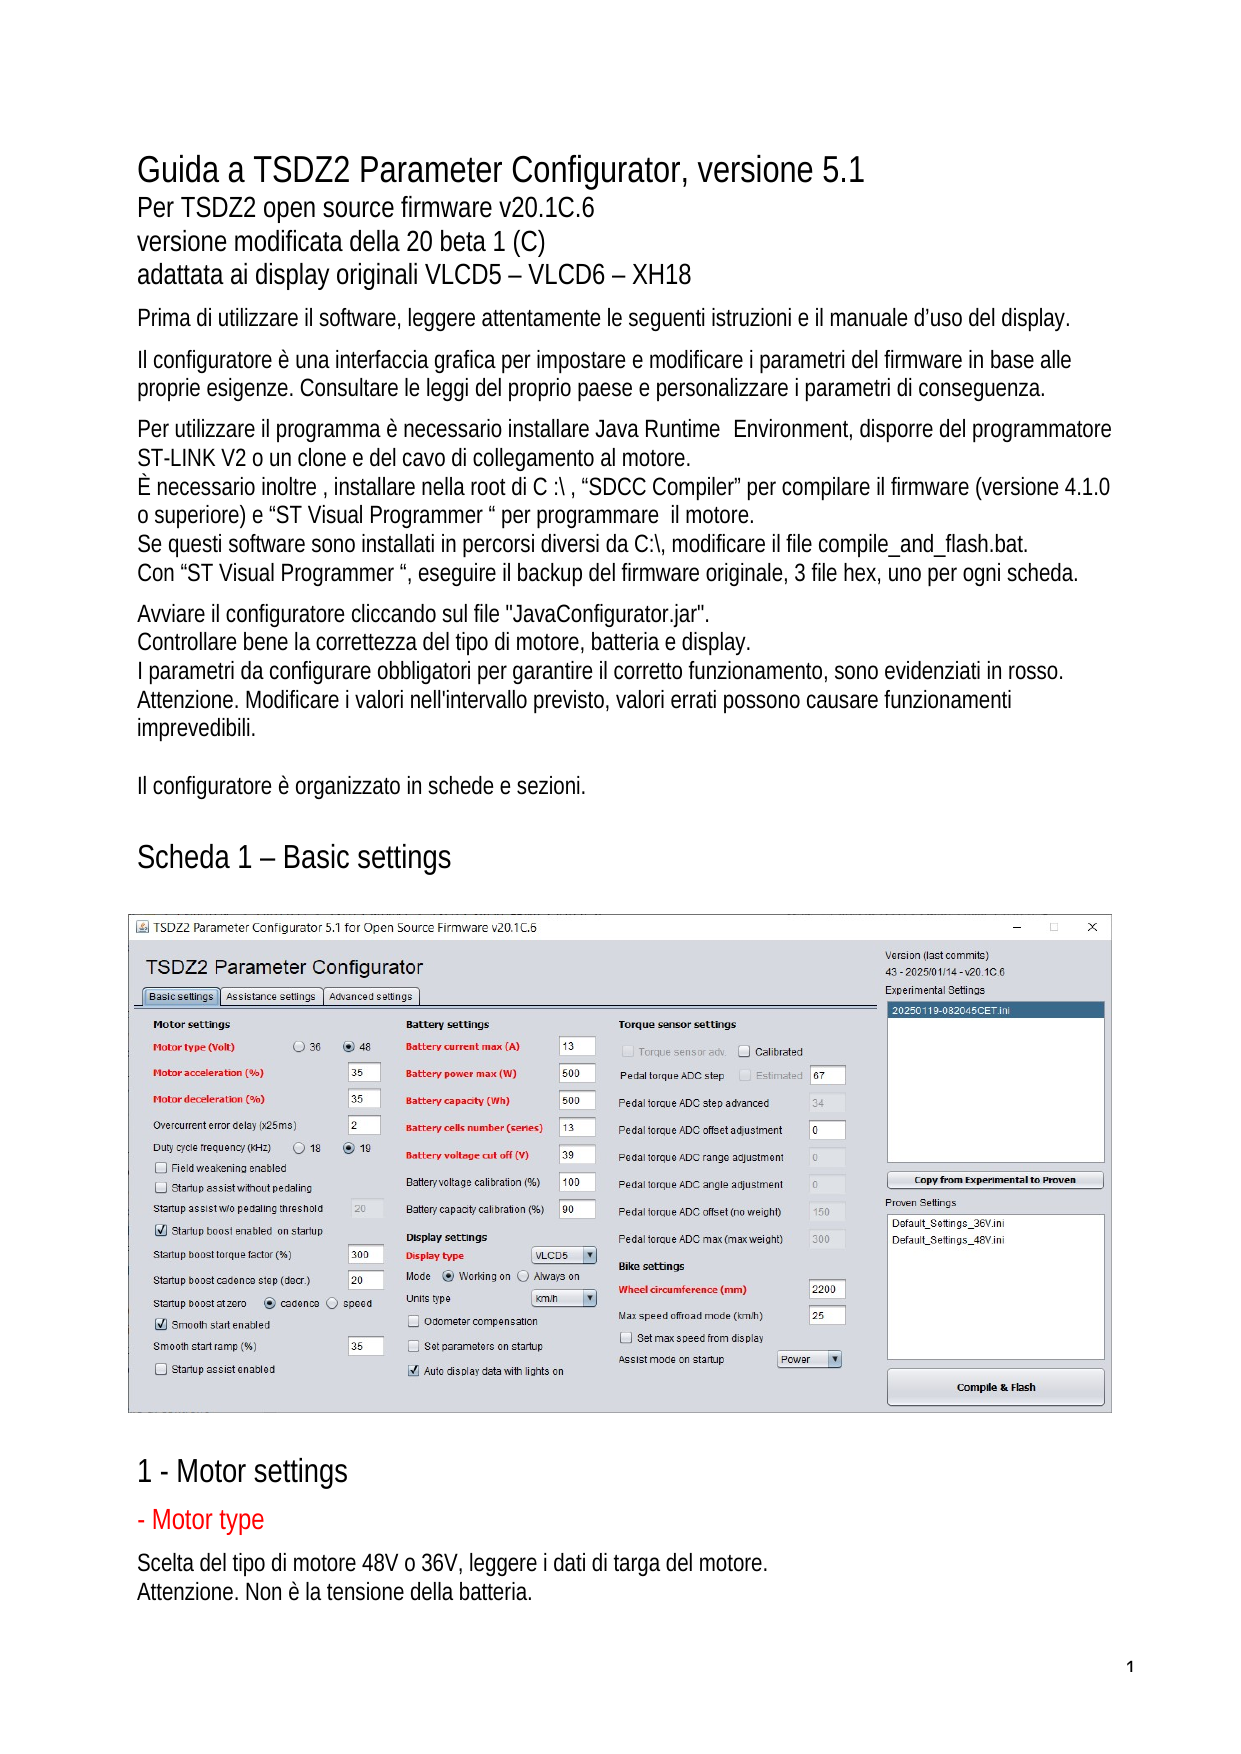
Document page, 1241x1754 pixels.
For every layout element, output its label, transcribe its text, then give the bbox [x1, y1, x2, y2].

text È necessario inoltre , installare nella root di C :\ , “SDCC Compiler” per compilare il firmware (versione 4.1.0 o superiore) e “ST Visual Programmer “ per programmare il motore. [137, 472, 1122, 529]
text adattata ai display originali VLCD5 – VLCD6 – XH18 [137, 257, 1122, 291]
text Prima di utilizzare il software, leggere attentamente le seguenti istruzioni e il manuale d’uso del display. [137, 303, 1122, 332]
text Controllare bene la correttezza del tipo di motore, batteria e display. [137, 627, 1122, 656]
text Per utilizzare il programma è necessario installare Java Runtime Environment, disporre del programmatore ST-LINK V2 o un clone e del cavo di collegamento al motore. [137, 414, 1122, 472]
text Avviare il configuratore cliccando sul file "JavaConfigurator.jar". [137, 599, 1122, 627]
text Il configuratore è organizzato in schede e sezioni. [137, 771, 1122, 799]
text Attenzione. Modificare i valori nell'intervallo previsto, valori errati possono causare funzionamenti imprevedibili. [137, 685, 1122, 742]
text Se questi software sono installati in percorsi diversi da C:\, modificare il file compile_and_flash.bat. [137, 529, 1122, 558]
text Con “ST Visual Programmer “, eseguire il backup del firmware originale, 3 file hex, uno per ogni scheda. [137, 558, 1122, 586]
text versione modificata della 20 beta 1 (C) [137, 224, 1122, 257]
subtitle Guida a TSDZ2 Parameter Configurator, versione 5.1 [137, 148, 1122, 191]
text Il configuratore è una interfaccia grafica per impostare e modificare i parametri del firmware in base alle proprie esigenze. Consultare le leggi del proprio paese e personalizzare i parametri di conseguenza. [137, 344, 1122, 402]
text Scheda 1 – Basic settings [137, 837, 1122, 876]
text Per TSDZ2 open source firmware v20.1C.6 [137, 191, 1122, 224]
text I parametri da configurare obbligatori per garantire il corretto funzionamento, sono evidenziati in rosso. [137, 656, 1122, 685]
text - Motor type [137, 1502, 1122, 1536]
picture [128, 914, 1112, 1413]
text Attenzione. Non è la tensione della batteria. [137, 1577, 1122, 1606]
text Scelta del tipo di motore 48V o 36V, leggere i dati di targa del motore. [137, 1548, 1122, 1577]
text 1 - Motor settings [137, 1452, 1122, 1490]
